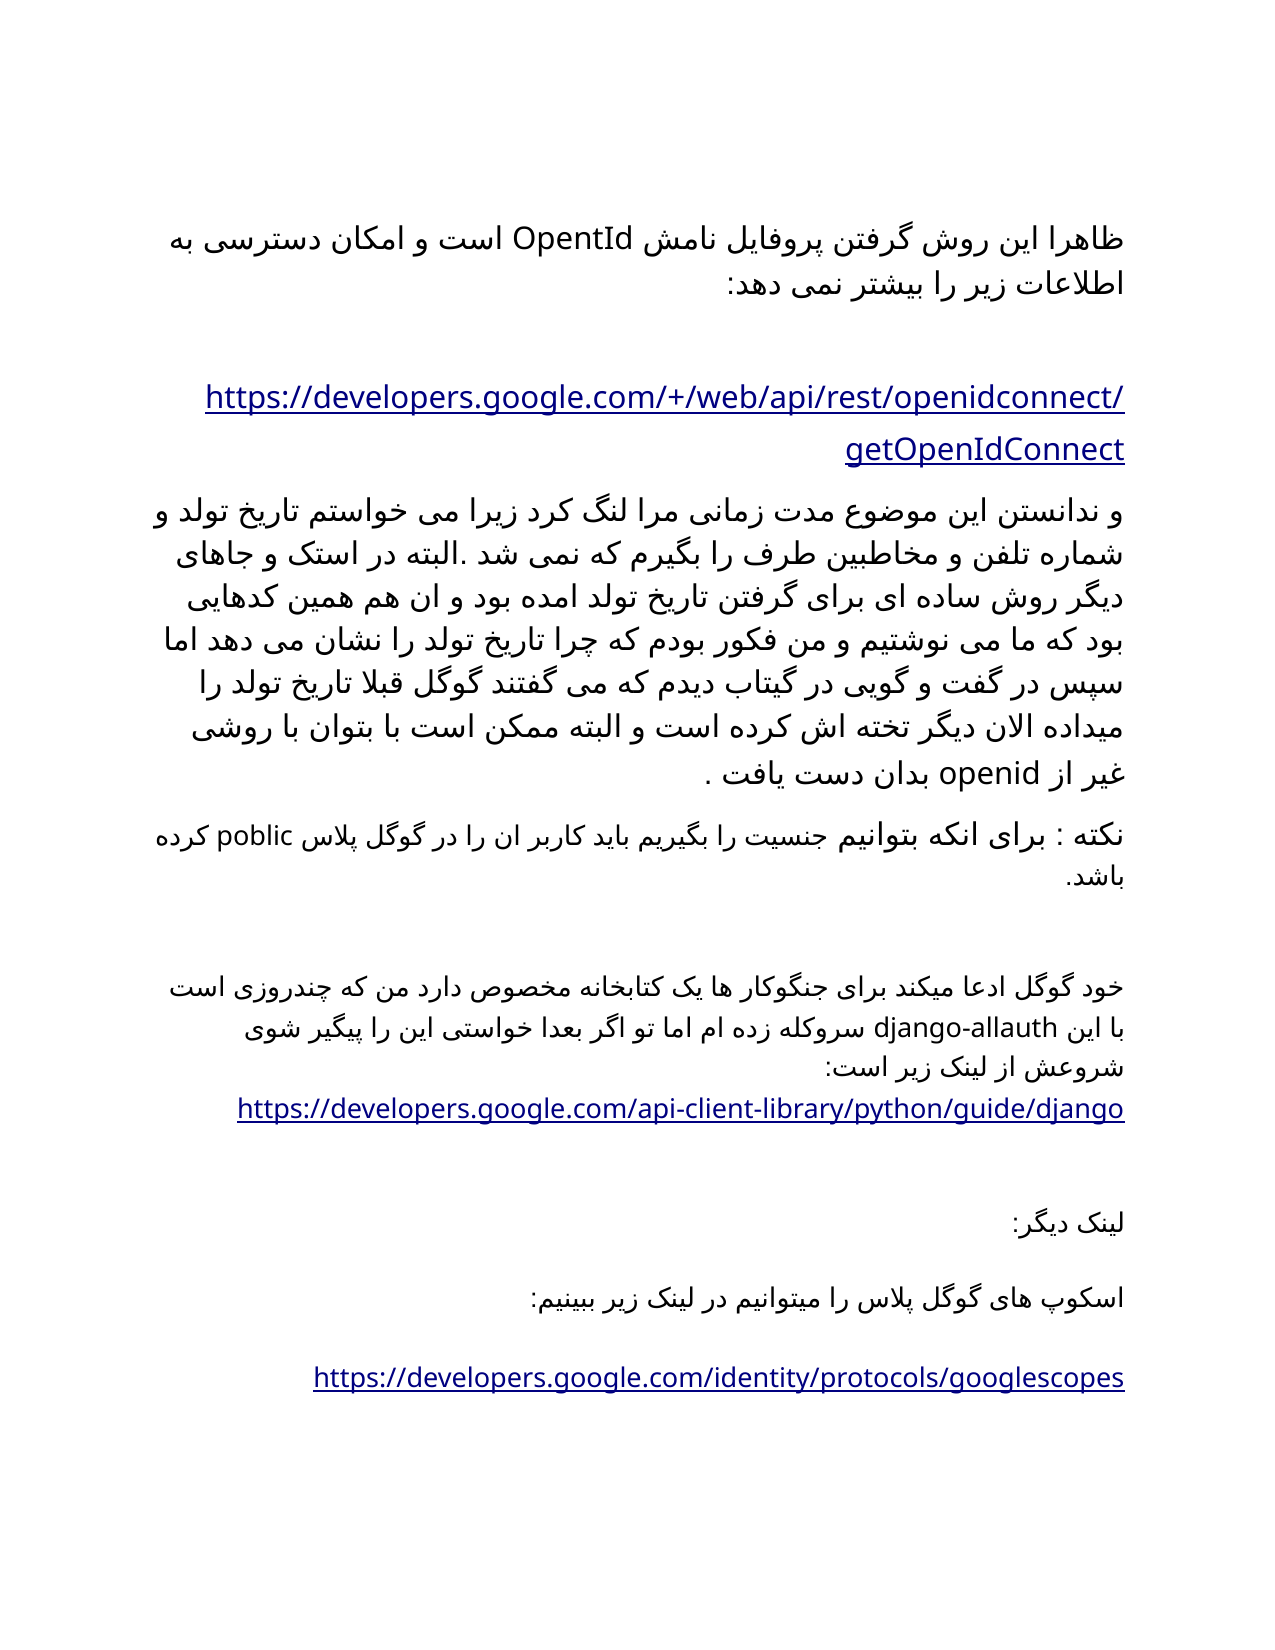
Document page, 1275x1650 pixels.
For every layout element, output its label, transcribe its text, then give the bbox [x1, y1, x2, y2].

text نکته : برای انکه بتوانیم جنسیت را بگیریم باید کاربر ان را در گوگل پلاس poblic کرده باشد. [150, 816, 1125, 891]
text ظاهرا این روش گرفتن پروفایل نامش OpentId است و امکان دسترسی به اطلاعات زیر را بیشتر نمی دهد: [150, 216, 1125, 352]
text خود گوگل ادعا میکند برای جنگوکار ها یک کتابخانه مخصوص دارد من که چندروزی است با این django-allauth سروکله زده ام اما تو اگر بعدا خواستی این را پیگیر شوی شروعش از لینک زیر است: https://developers.google.com/api-client-library/python/guide/django [150, 971, 1125, 1127]
text https://developers.google.com/+/web/api/rest/openidconnect/getOpenIdConnect [150, 375, 1125, 469]
text و ندانستن این موضوع مدت زمانی مرا لنگ کرد زیرا می خواستم تاریخ تولد و شماره تلفن و مخاطبین طرف را بگیرم که نمی شد .البته در استک و جاهای دیگر روش ساده ای برای گرفتن تاریخ تولد امده بود و ان هم همین کدهایی بود که ما می نوشتیم و من فکور بودم که چرا تاریخ تولد را نشان می دهد اما سپس در گفت و گویی در گیتاب دیدم که می گفتند گوگل قبلا تاریخ تولد را میداده الان دیگر تخته اش کرده است و البته ممکن است با بتوان با روشی غیر از openid بدان دست یافت . [150, 492, 1125, 793]
text لینک دیگر: اسکوپ های گوگل پلاس را میتوانیم در لینک زیر ببینیم: https://developers.google.com/identity/protocols/googlescopes [150, 1207, 1125, 1395]
